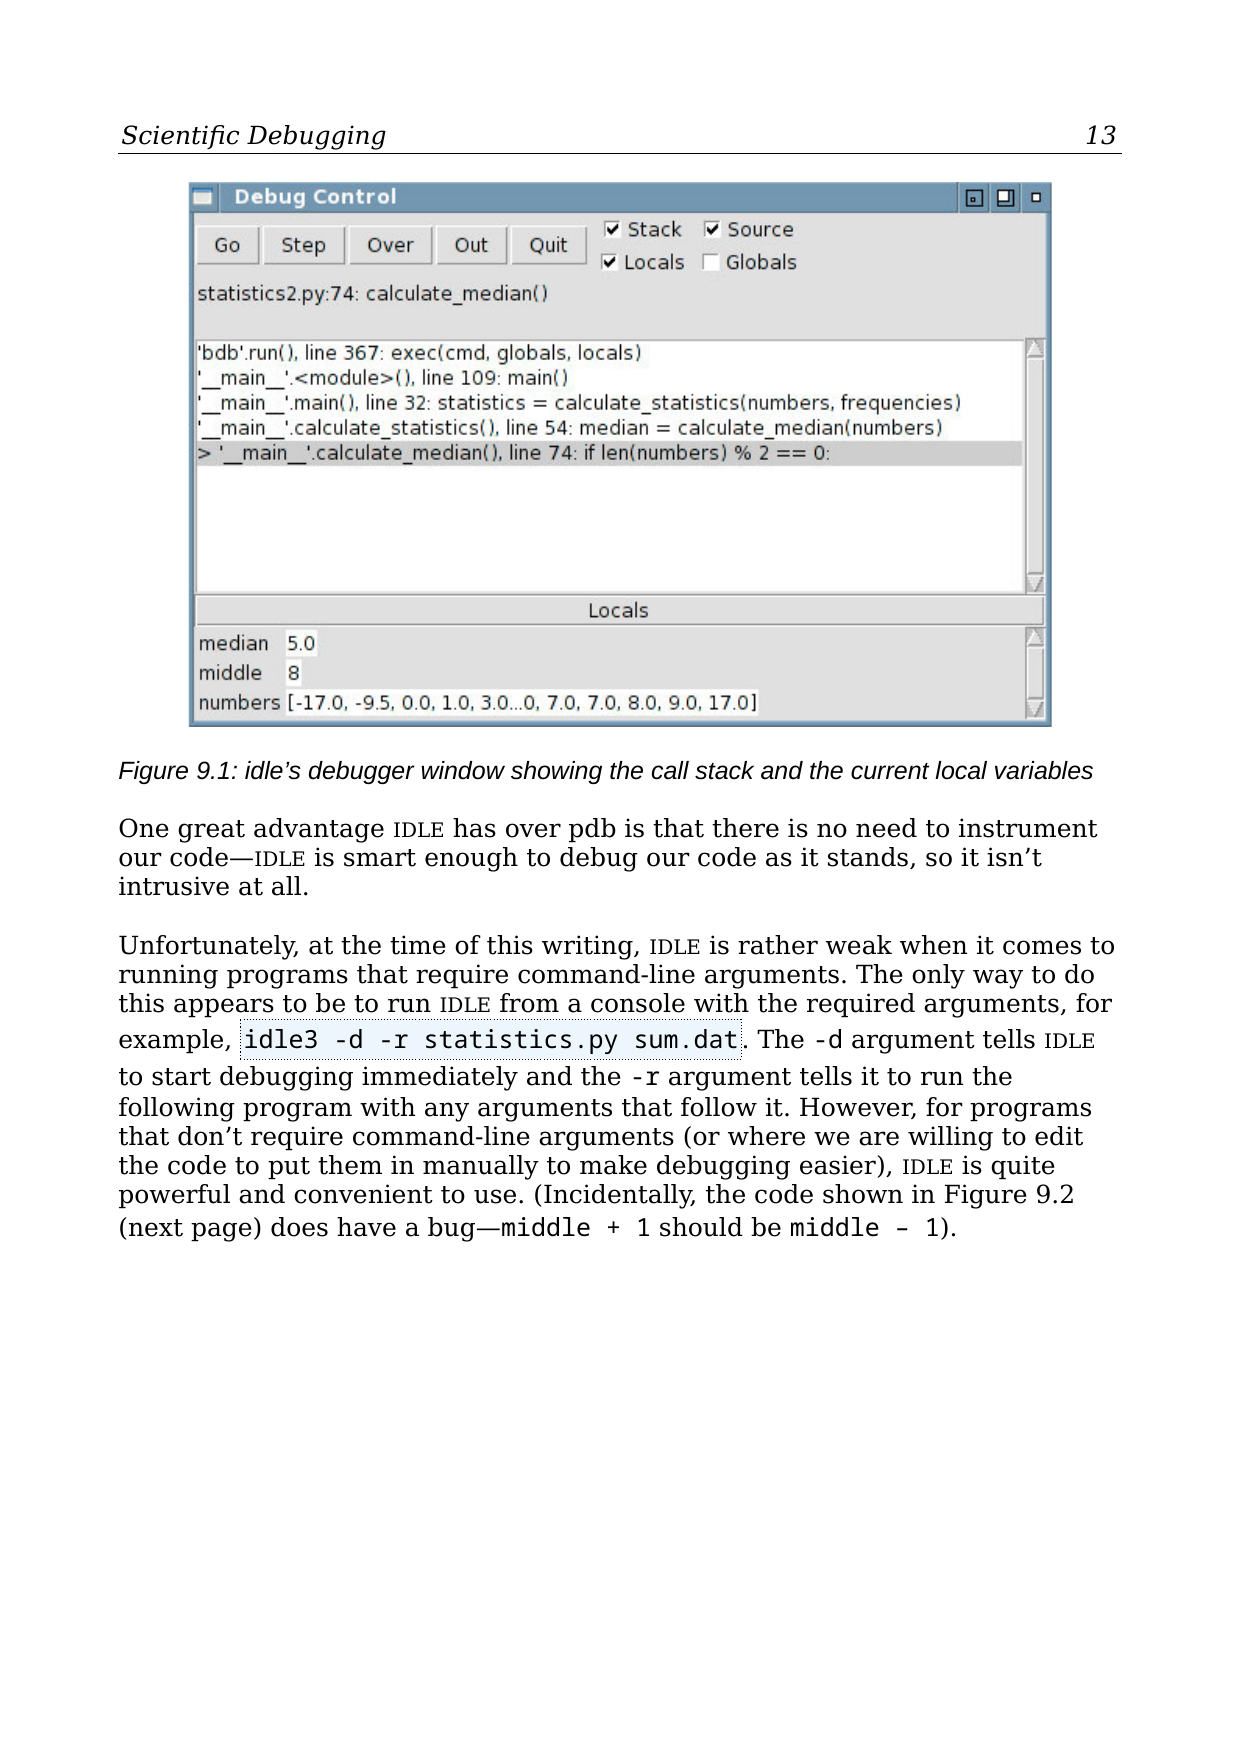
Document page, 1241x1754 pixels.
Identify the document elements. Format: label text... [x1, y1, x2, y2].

text Unfortunately, at the time of this writing, idle is rather weak when it comes to running programs that require command-line arguments. The only way to do this appears to be to run idle from a console with the required arguments, for example, idle3 -d -r statistics.py sum.dat. The -d argument tells idle to start debugging immediately and the -r argument tells it to run the following program with any arguments that follow it. However, for programs that don’t require command-line arguments (or where we are willing to edit the code to put them in manually to make debugging easier), idle is quite powerful and convenient to use. (Incidentally, the code shown in Figure 9.2 (next page) does have a bug—middle + 1 should be middle – 1). [118, 931, 1122, 1243]
picture [188, 182, 1052, 727]
text Figure 9.1: idle’s debugger window showing the call stack and the current local variables [118, 183, 1122, 784]
text One great advantage idle has over pdb is that there is no need to instrument our code—idle is smart enough to debug our code as it stands, so it isn’t intrusive at all. [118, 784, 1122, 902]
